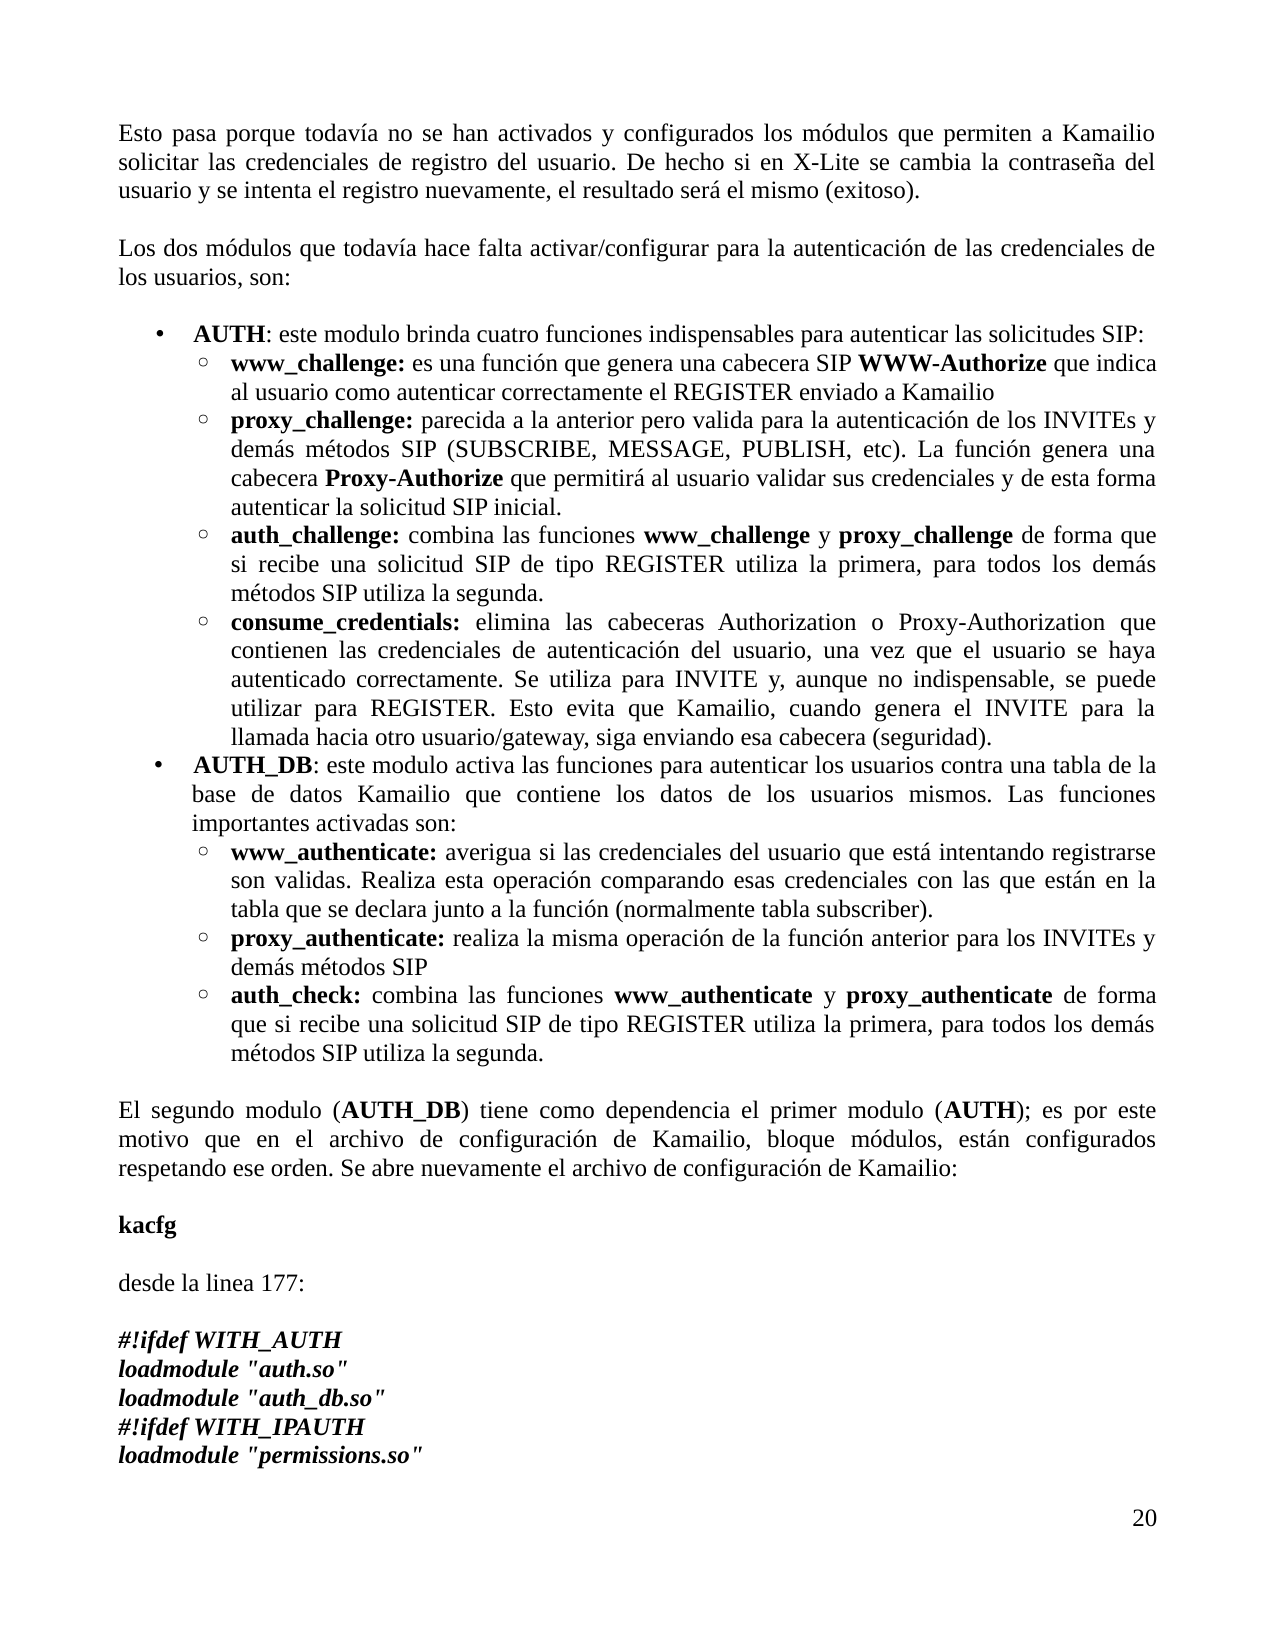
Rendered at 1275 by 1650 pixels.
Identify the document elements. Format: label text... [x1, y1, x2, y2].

text Los dos módulos que todavía hace falta activar/configurar para la autenticación de las credenciales de los usuarios, son: [118, 233, 1157, 291]
list consume_credentials: elimina las cabeceras Authorization o Proxy-Authorization que contienen las credenciales de autenticación del usuario, una vez que el usuario se haya autenticado correctamente. Se utiliza para INVITE y, aunque no indispensable, se puede utilizar para REGISTER. Esto evita que Kamailio, cuando genera el INVITE para la llamada hacia otro usuario/gateway, siga enviando esa cabecera (seguridad). [193, 607, 1157, 751]
text kacfg [118, 1211, 1157, 1239]
list AUTH: este modulo brinda cuatro funciones indispensables para autenticar las solicitudes SIP: [156, 319, 1157, 348]
text #!ifdef WITH_AUTH [118, 1326, 1157, 1354]
list www_challenge: es una función que genera una cabecera SIP WWW-Authorize que indica al usuario como autenticar correctamente el REGISTER enviado a Kamailio [193, 348, 1157, 406]
text Esto pasa porque todavía no se han activados y configurados los módulos que permiten a Kamailio solicitar las credenciales de registro del usuario. De hecho si en X-Lite se cambia la contraseña del usuario y se intenta el registro nuevamente, el resultado será el mismo (exitoso). [118, 118, 1157, 204]
list auth_challenge: combina las funciones www_challenge y proxy_challenge de forma que si recibe una solicitud SIP de tipo REGISTER utiliza la primera, para todos los demás métodos SIP utiliza la segunda. [193, 521, 1157, 607]
list proxy_authenticate: realiza la misma operación de la función anterior para los INVITEs y demás métodos SIP [193, 923, 1157, 981]
list www_authenticate: averigua si las credenciales del usuario que está intentando registrarse son validas. Realiza esta operación comparando esas credenciales con las que están en la tabla que se declara junto a la función (normalmente tabla subscriber). [193, 837, 1157, 923]
text loadmodule "auth.so" [118, 1354, 1157, 1383]
text loadmodule "auth_db.so" [118, 1383, 1157, 1412]
text #!ifdef WITH_IPAUTH [118, 1412, 1157, 1441]
text El segundo modulo (AUTH_DB) tiene como dependencia el primer modulo (AUTH); es por este motivo que en el archivo de configuración de Kamailio, bloque módulos, están configurados respetando ese orden. Se abre nuevamente el archivo de configuración de Kamailio: [118, 1096, 1157, 1182]
list AUTH_DB: este modulo activa las funciones para autenticar los usuarios contra una tabla de la base de datos Kamailio que contiene los datos de los usuarios mismos. Las funciones importantes activadas son: [154, 751, 1157, 837]
list auth_check: combina las funciones www_authenticate y proxy_authenticate de forma que si recibe una solicitud SIP de tipo REGISTER utiliza la primera, para todos los demás métodos SIP utiliza la segunda. [193, 981, 1157, 1067]
list proxy_challenge: parecida a la anterior pero valida para la autenticación de los INVITEs y demás métodos SIP (SUBSCRIBE, MESSAGE, PUBLISH, etc). La función genera una cabecera Proxy-Authorize que permitirá al usuario validar sus credenciales y de esta forma autenticar la solicitud SIP inicial. [193, 406, 1157, 521]
text desde la linea 177: [118, 1268, 1157, 1297]
text loadmodule "permissions.so" [118, 1441, 1157, 1469]
